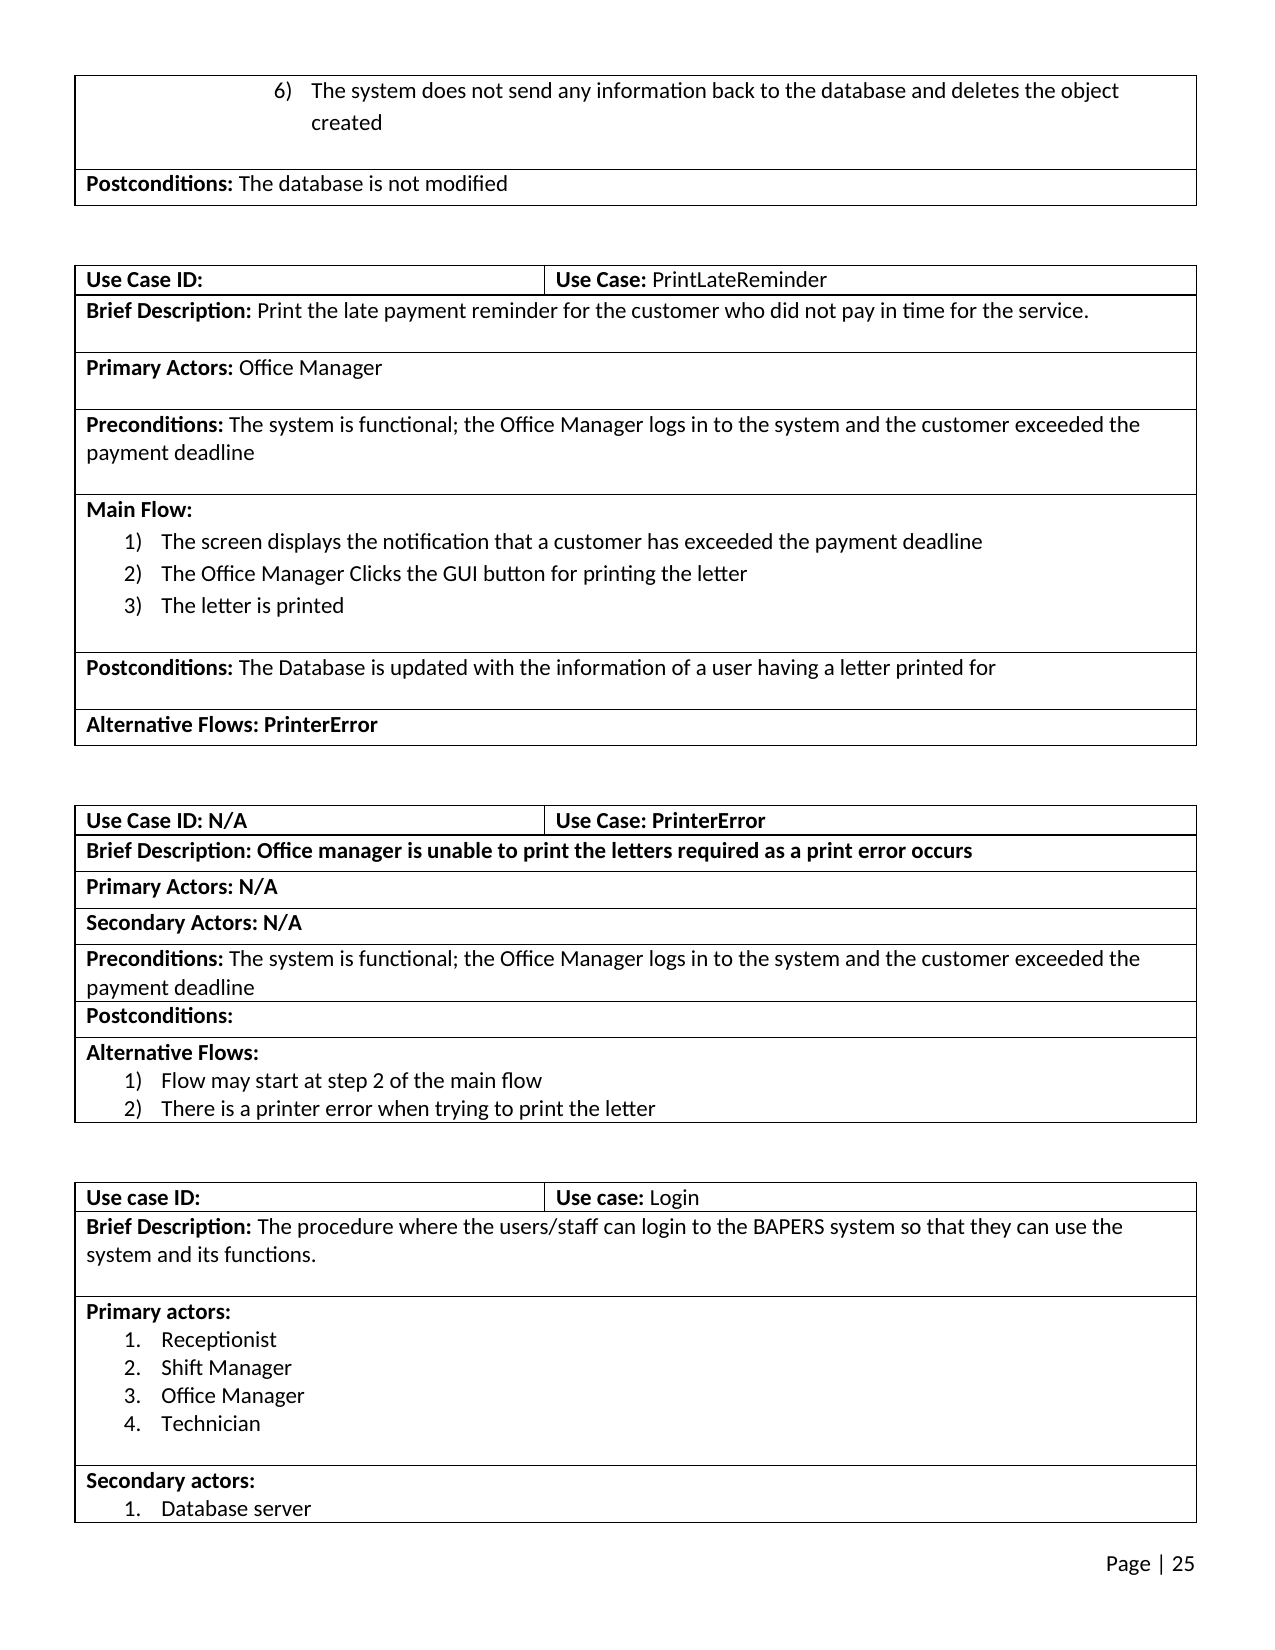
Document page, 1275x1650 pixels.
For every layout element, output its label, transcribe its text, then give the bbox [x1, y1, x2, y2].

table_cell Preconditions: The system is functional; the Office Manager logs in to the system and the customer exceeded the payment deadline [76, 945, 1196, 1001]
table_header Use Case ID: [76, 266, 544, 294]
table_header Use case: Login [545, 1183, 1196, 1211]
table_cell Primary Actors: Office Manager [76, 353, 1196, 409]
table_cell Alternative Flows: Alternative flow begins at step 4 The Office Manager clicks the GUI button for updating the user status The system fetches the data from the database The system compares detects that the change already took place The system displays the error message The system does not send any information back to the database and deletes the object created [76, 76, 1196, 168]
table_cell Postconditions: The Database is updated with the information of a user having a letter printed for [76, 653, 1196, 709]
table_header Use case ID: [76, 1183, 544, 1211]
table_header Use Case ID: N/A [76, 806, 544, 834]
table_cell Alternative Flows: Flow may start at step 2 of the main flow There is a printer error when trying to print the letter [76, 1038, 1196, 1122]
table_header Brief Description: Office manager is unable to print the letters required as a print error occurs [76, 836, 1196, 871]
table_header Use Case: PrintLateReminder [545, 266, 1196, 294]
table_cell Secondary Actors: N/A [76, 909, 1196, 943]
table_header Use Case: PrinterError [545, 806, 1196, 834]
table_cell Postconditions: [76, 1002, 1196, 1037]
table_header Brief Description: Print the late payment reminder for the customer who did not pay in time for the service. [76, 296, 1196, 352]
table_cell Main Flow: The screen displays the notification that a customer has exceeded the payment deadline The Office Manager Clicks the GUI button for printing the letter The letter is printed [76, 495, 1196, 652]
table_cell Secondary actors: Database server [76, 1466, 1196, 1522]
table_cell Preconditions: The system is functional; the Office Manager logs in to the system and the customer exceeded the payment deadline [76, 410, 1196, 494]
table_cell Primary actors: Receptionist Shift Manager Office Manager Technician [76, 1297, 1196, 1465]
table_cell Alternative Flows: PrinterError [76, 710, 1196, 745]
table_cell Brief Description: The procedure where the users/staff can login to the BAPERS system so that they can use the system and its functions. [76, 1212, 1196, 1296]
table_cell Postconditions: The database is not modified [76, 170, 1196, 204]
table_cell Primary Actors: N/A [76, 872, 1196, 907]
